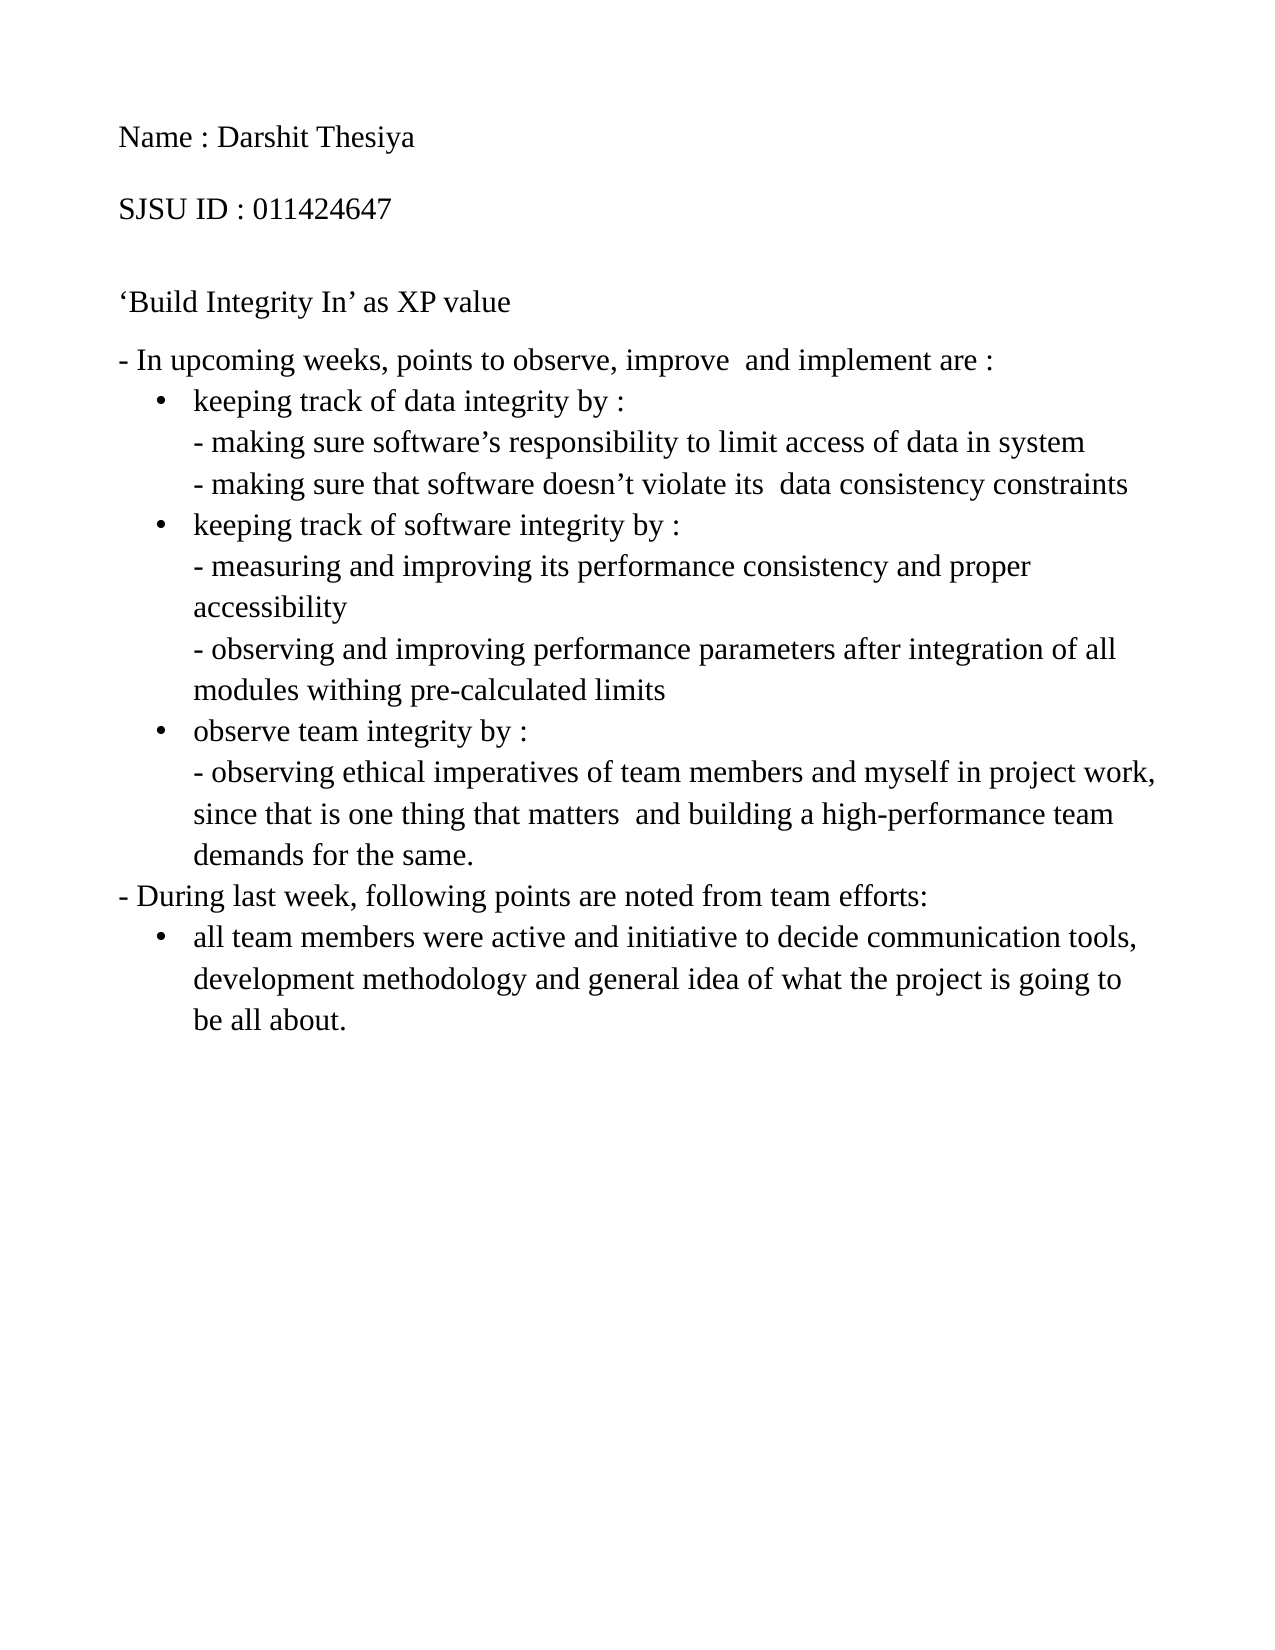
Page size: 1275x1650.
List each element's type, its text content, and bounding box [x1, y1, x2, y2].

list - observing and improving performance parameters after integration of all modules withing pre-calculated limits [156, 630, 1157, 707]
list keeping track of data integrity by : [156, 382, 1157, 418]
text Name : Darshit Thesiya [118, 118, 1157, 154]
list - observing ethical imperatives of team members and myself in project work, since that is one thing that matters and building a high-performance team demands for the same. [156, 754, 1157, 872]
list - making sure that software doesn’t violate its data consistency constraints [156, 465, 1157, 501]
list observe team integrity by : [156, 712, 1157, 748]
list keeping track of software integrity by : [156, 506, 1157, 542]
text - In upcoming weeks, points to observe, improve and implement are : [118, 341, 1157, 377]
text SJSU ID : 011424647 [118, 190, 1157, 226]
list - measuring and improving its performance consistency and proper accessibility [156, 547, 1157, 624]
list - making sure software’s responsibility to limit access of data in system [156, 424, 1157, 459]
list all team members were active and initiative to decide communication tools, development methodology and general idea of what the project is going to be all about. [156, 919, 1157, 1037]
text ‘Build Integrity In’ as XP value [118, 283, 1157, 319]
text - During last week, following points are noted from team efforts: [118, 877, 1157, 913]
